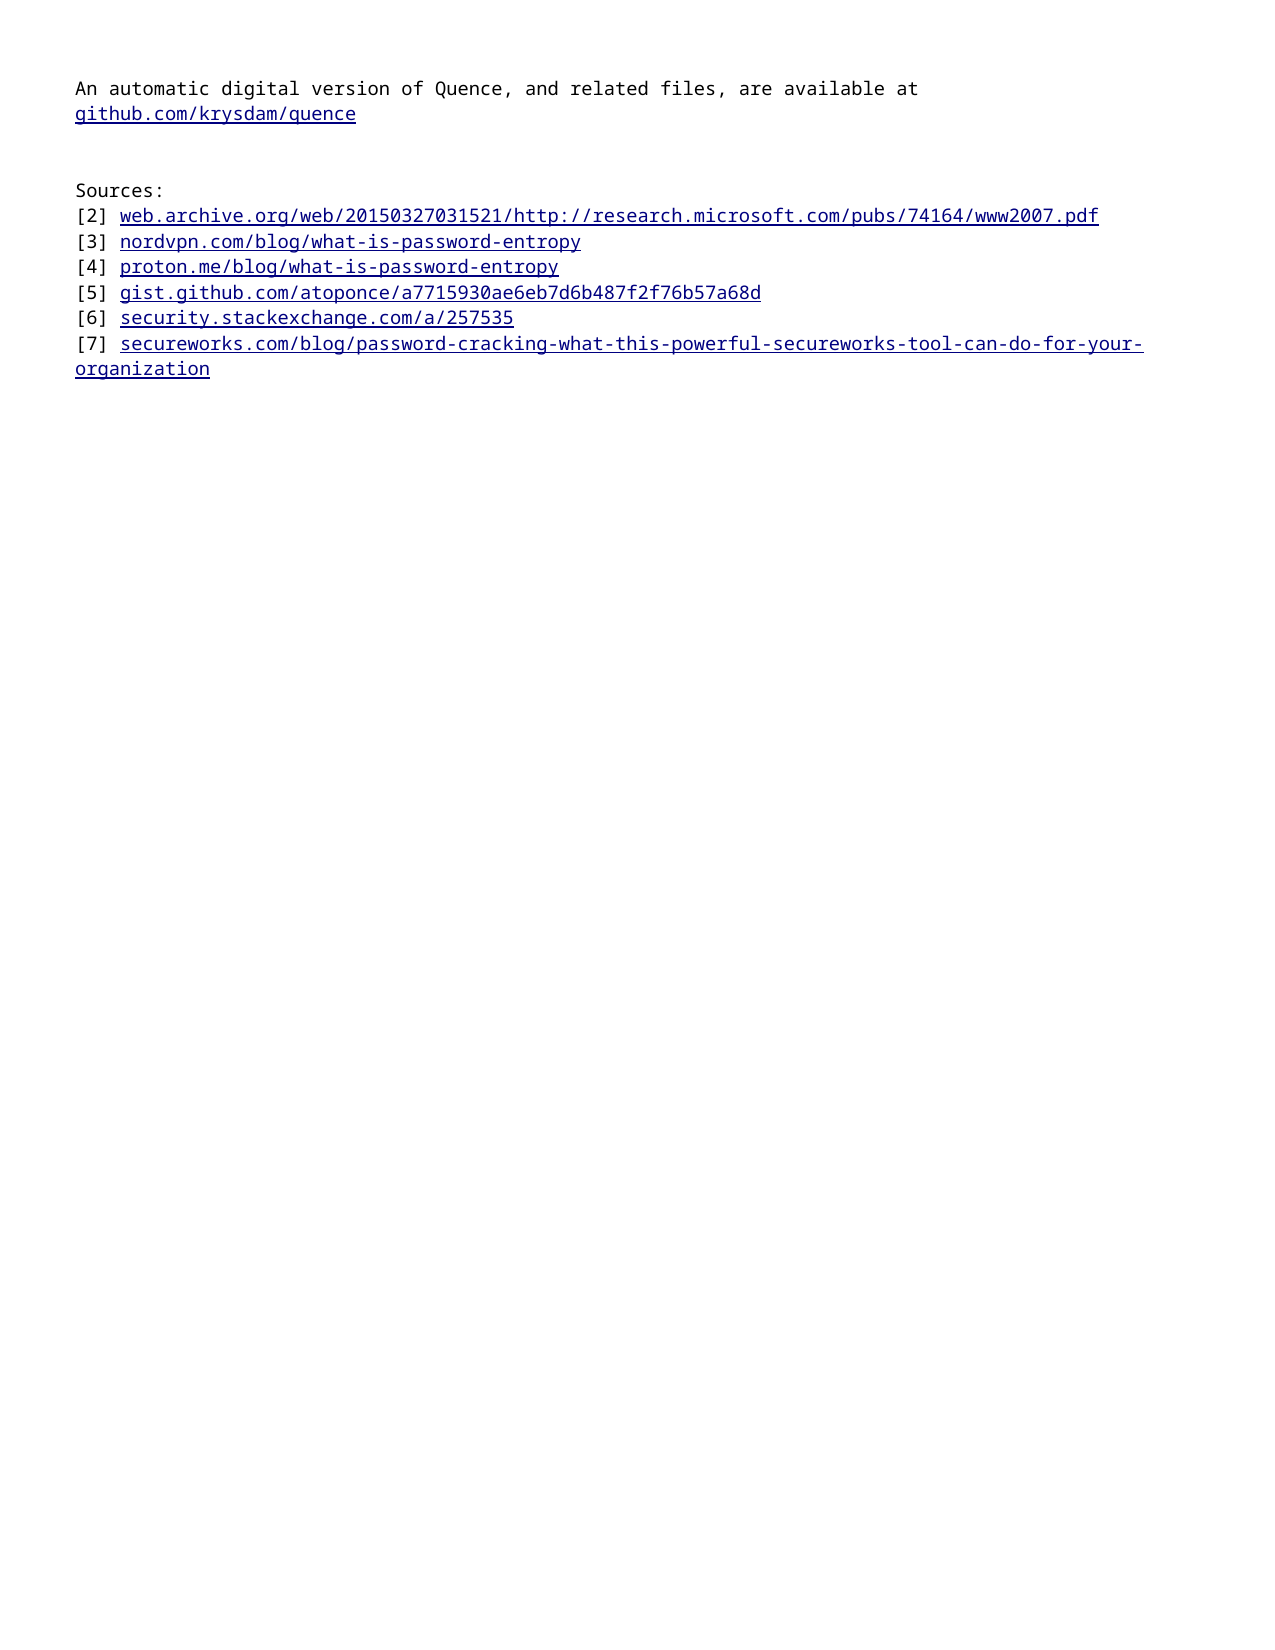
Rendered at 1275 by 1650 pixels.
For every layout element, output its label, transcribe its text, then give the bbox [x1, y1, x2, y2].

text Sources: [75, 177, 1200, 203]
text [3] nordvpn.com/blog/what-is-password-entropy [75, 228, 1200, 254]
text [5] gist.github.com/atoponce/a7715930ae6eb7d6b487f2f76b57a68d [75, 279, 1200, 305]
text An automatic digital version of Quence, and related files, are available at github.com/krysdam/quence [75, 75, 1200, 126]
text [6] security.stackexchange.com/a/257535 [75, 305, 1200, 330]
text [7] secureworks.com/blog/password-cracking-what-this-powerful-secureworks-tool-can-do-for-your-organization [75, 330, 1200, 381]
text [4] proton.me/blog/what-is-password-entropy [75, 254, 1200, 279]
text [2] web.archive.org/web/20150327031521/http://research.microsoft.com/pubs/74164/www2007.pdf [75, 203, 1200, 228]
